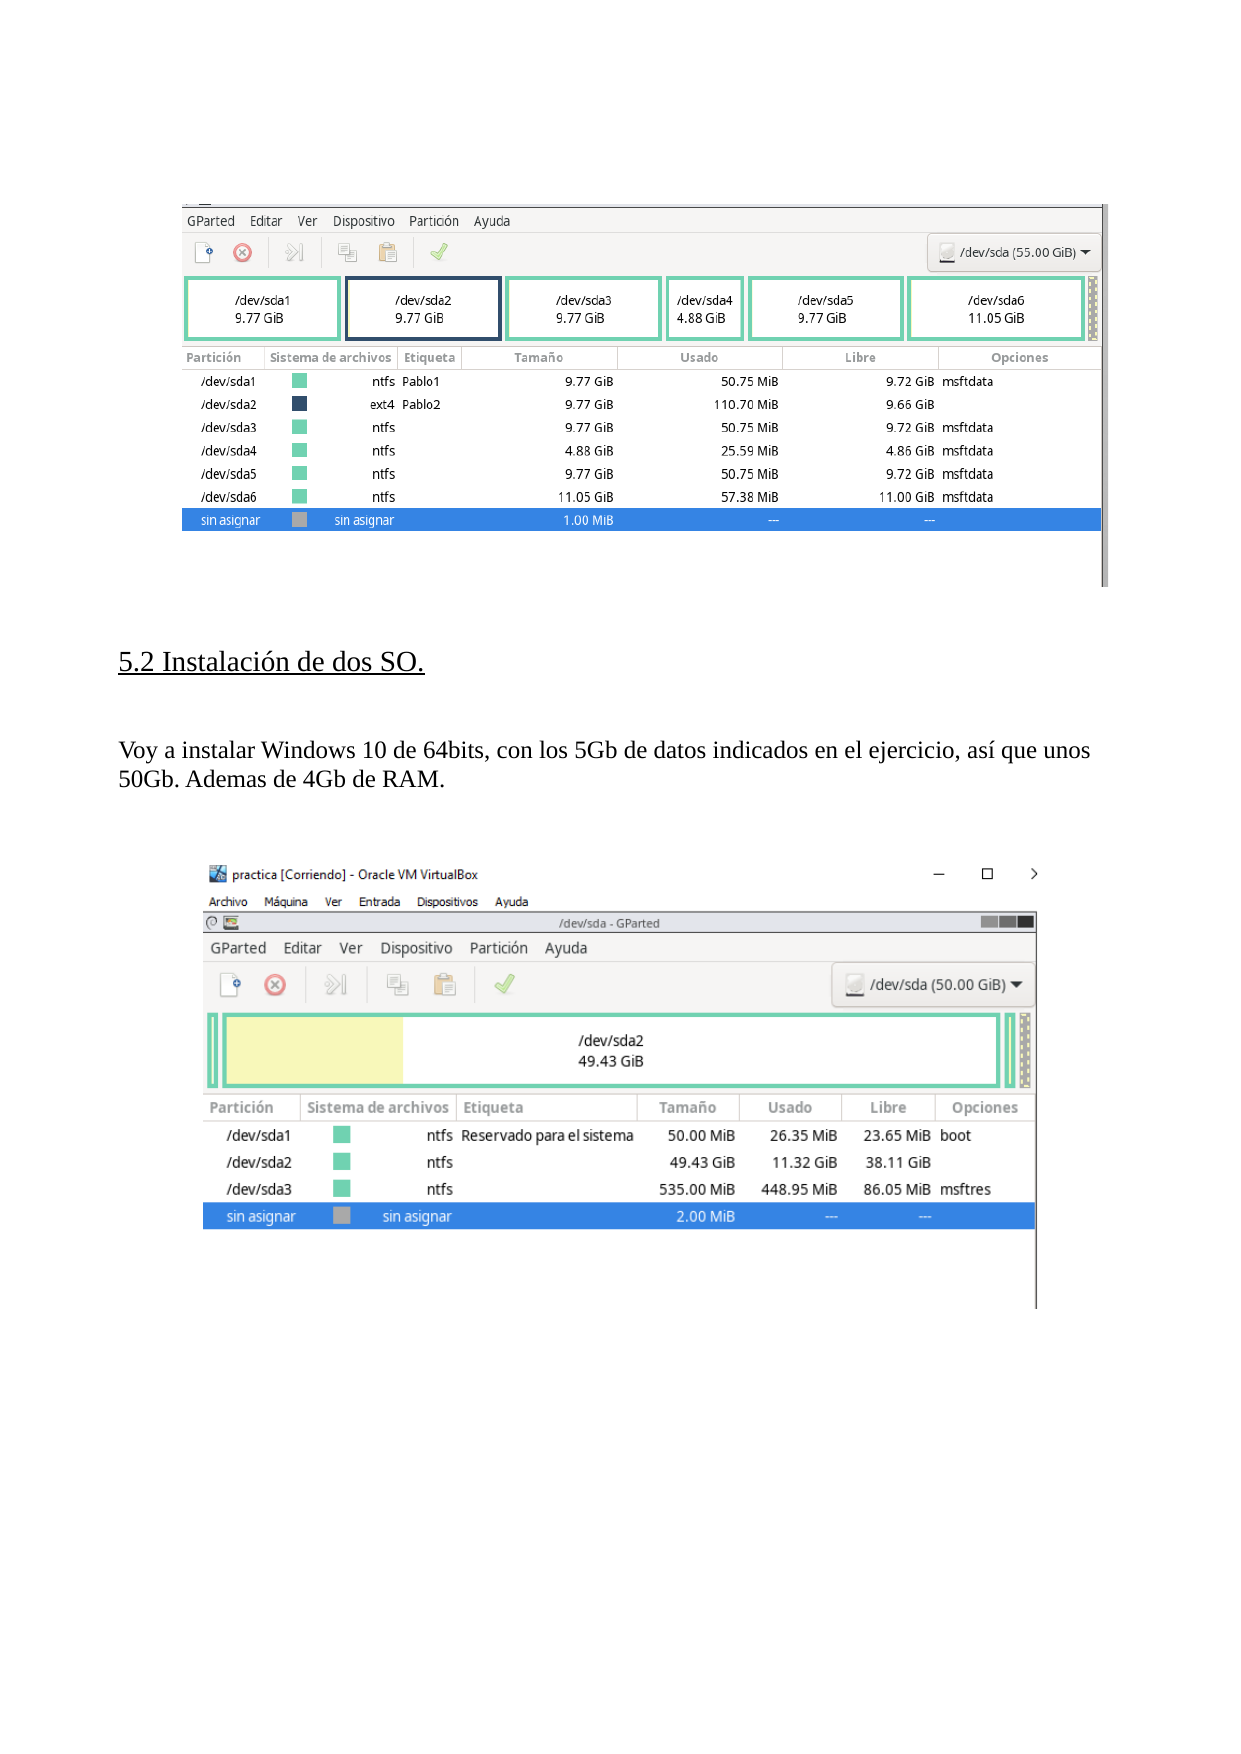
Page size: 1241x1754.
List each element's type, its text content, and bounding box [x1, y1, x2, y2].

text Voy a instalar Windows 10 de 64bits, con los 5Gb de datos indicados en el ejercicio, así que unos 50Gb. Ademas de 4Gb de RAM. [118, 735, 1122, 792]
picture [182, 204, 1109, 587]
picture [203, 863, 1038, 1309]
text 5.2 Instalación de dos SO. [118, 644, 1122, 677]
